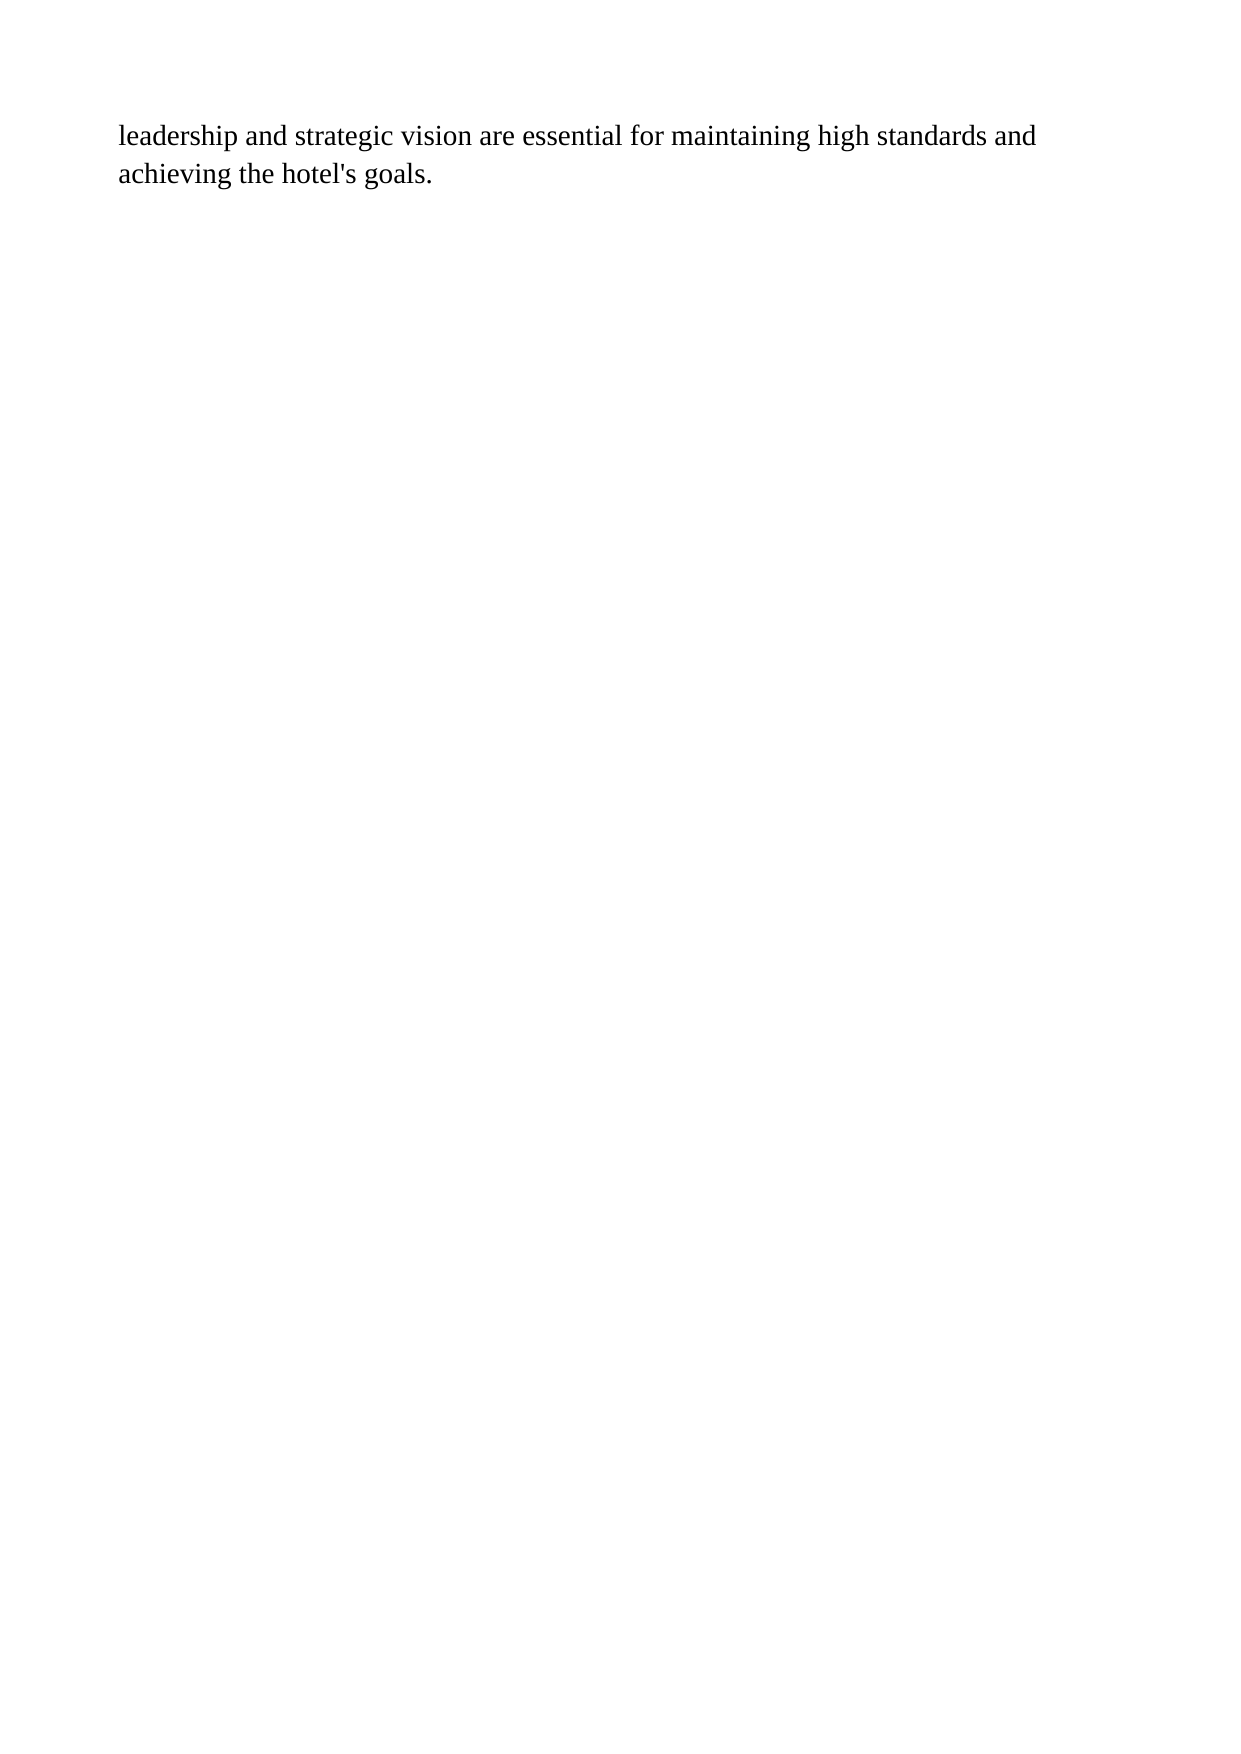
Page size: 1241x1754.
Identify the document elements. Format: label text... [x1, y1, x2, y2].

text leadership and strategic vision are essential for maintaining high standards and achieving the hotel's goals. [118, 118, 1122, 190]
